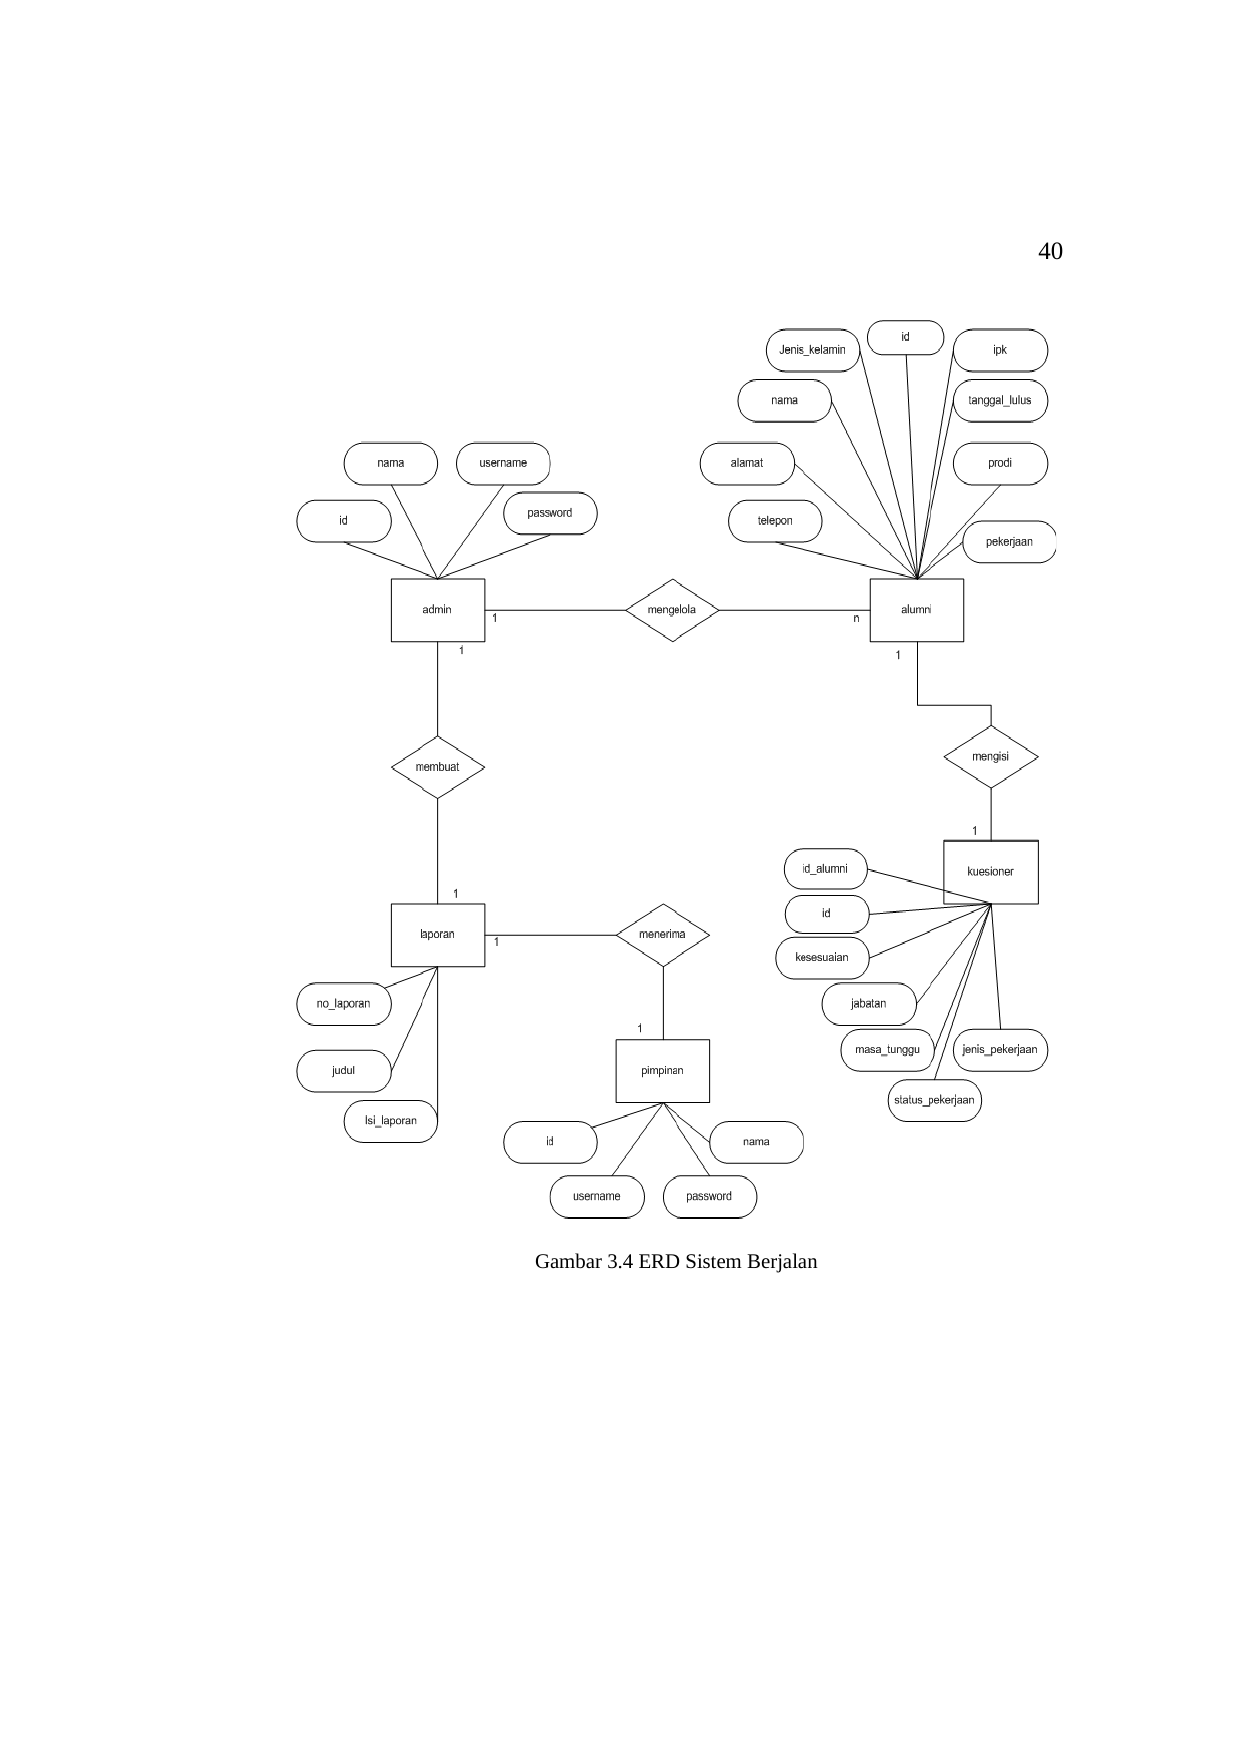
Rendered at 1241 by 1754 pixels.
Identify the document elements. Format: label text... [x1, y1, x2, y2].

list Gambar 3.4 ERD Sistem Berjalan [296, 1249, 1056, 1273]
picture [296, 320, 1057, 1219]
